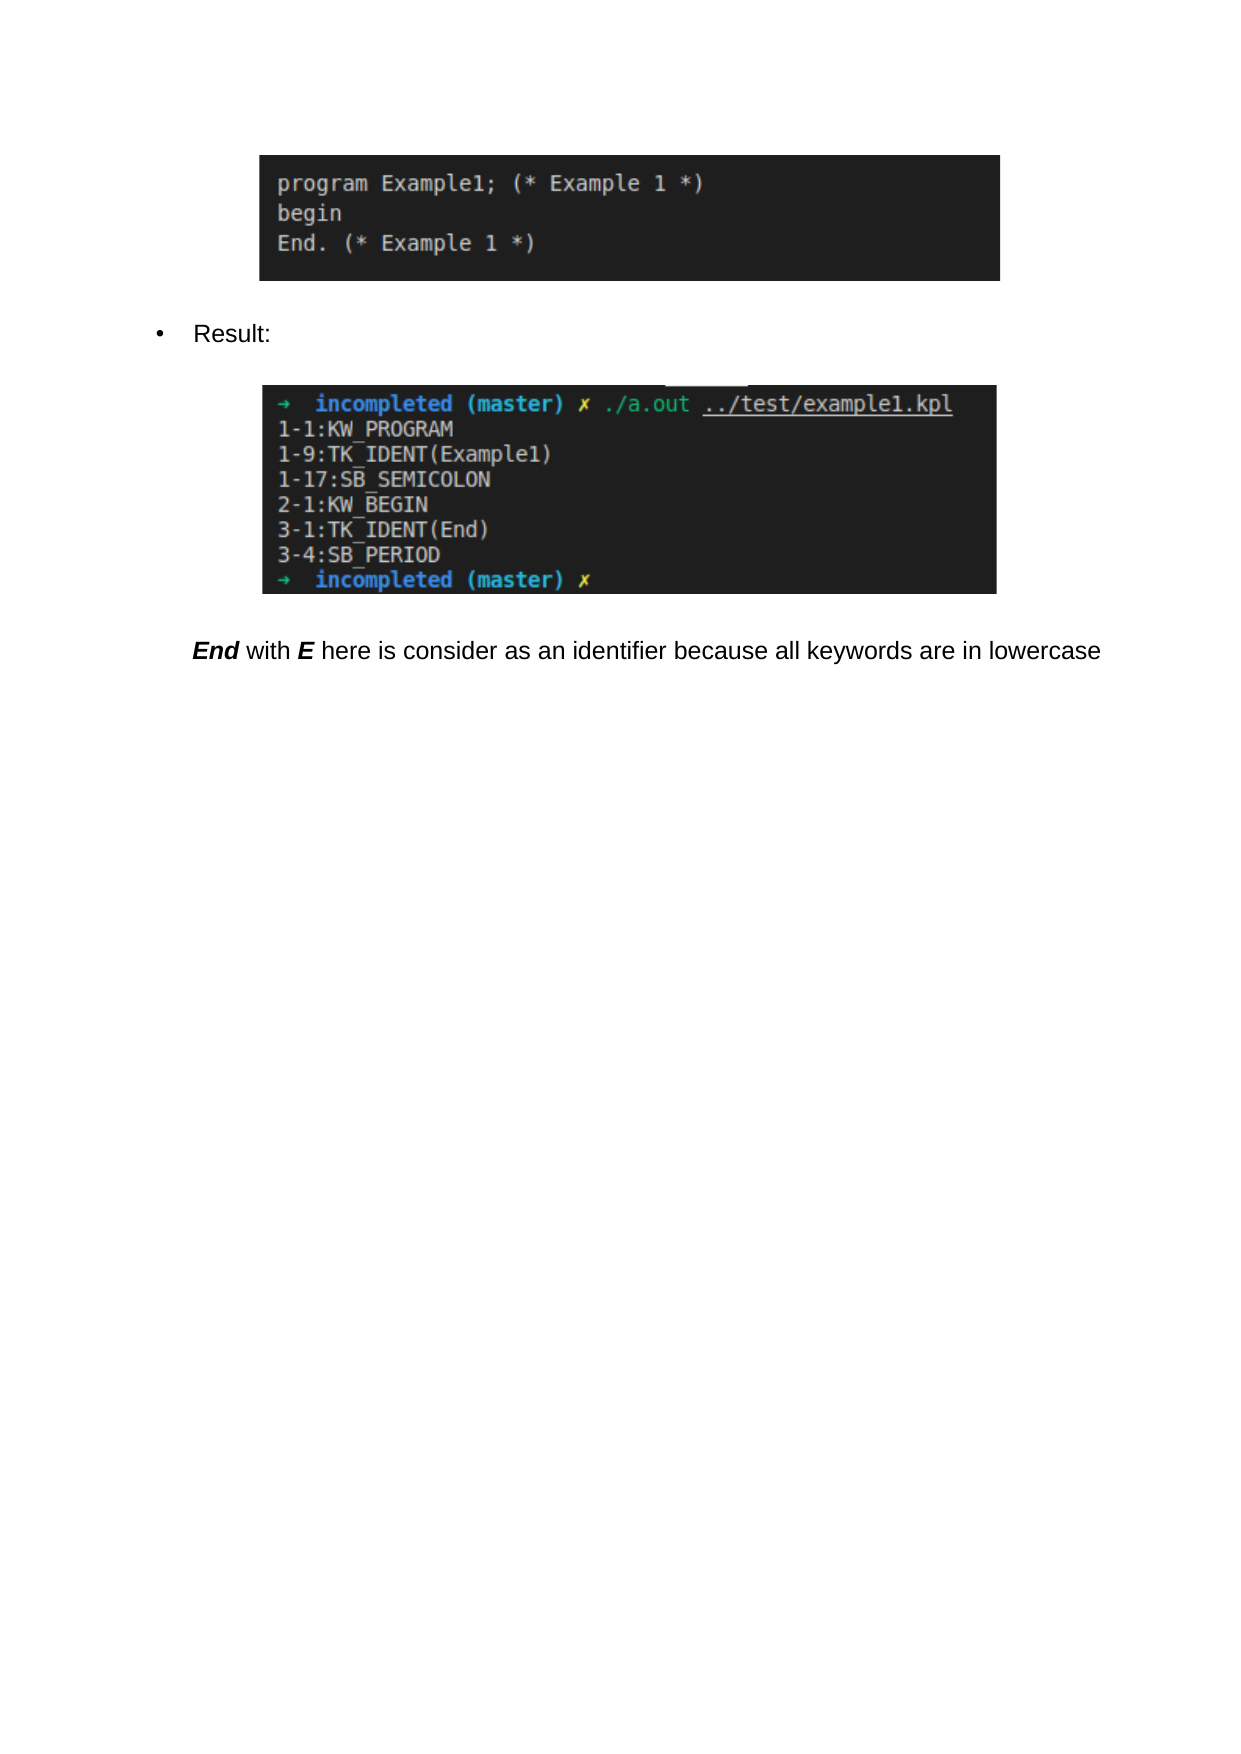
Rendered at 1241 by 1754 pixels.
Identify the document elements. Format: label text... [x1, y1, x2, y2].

list Result: [156, 319, 1122, 348]
picture [259, 155, 1001, 281]
text End with E here is consider as an identifier because all keywords are in lowercase [118, 636, 1122, 664]
picture [262, 385, 997, 594]
